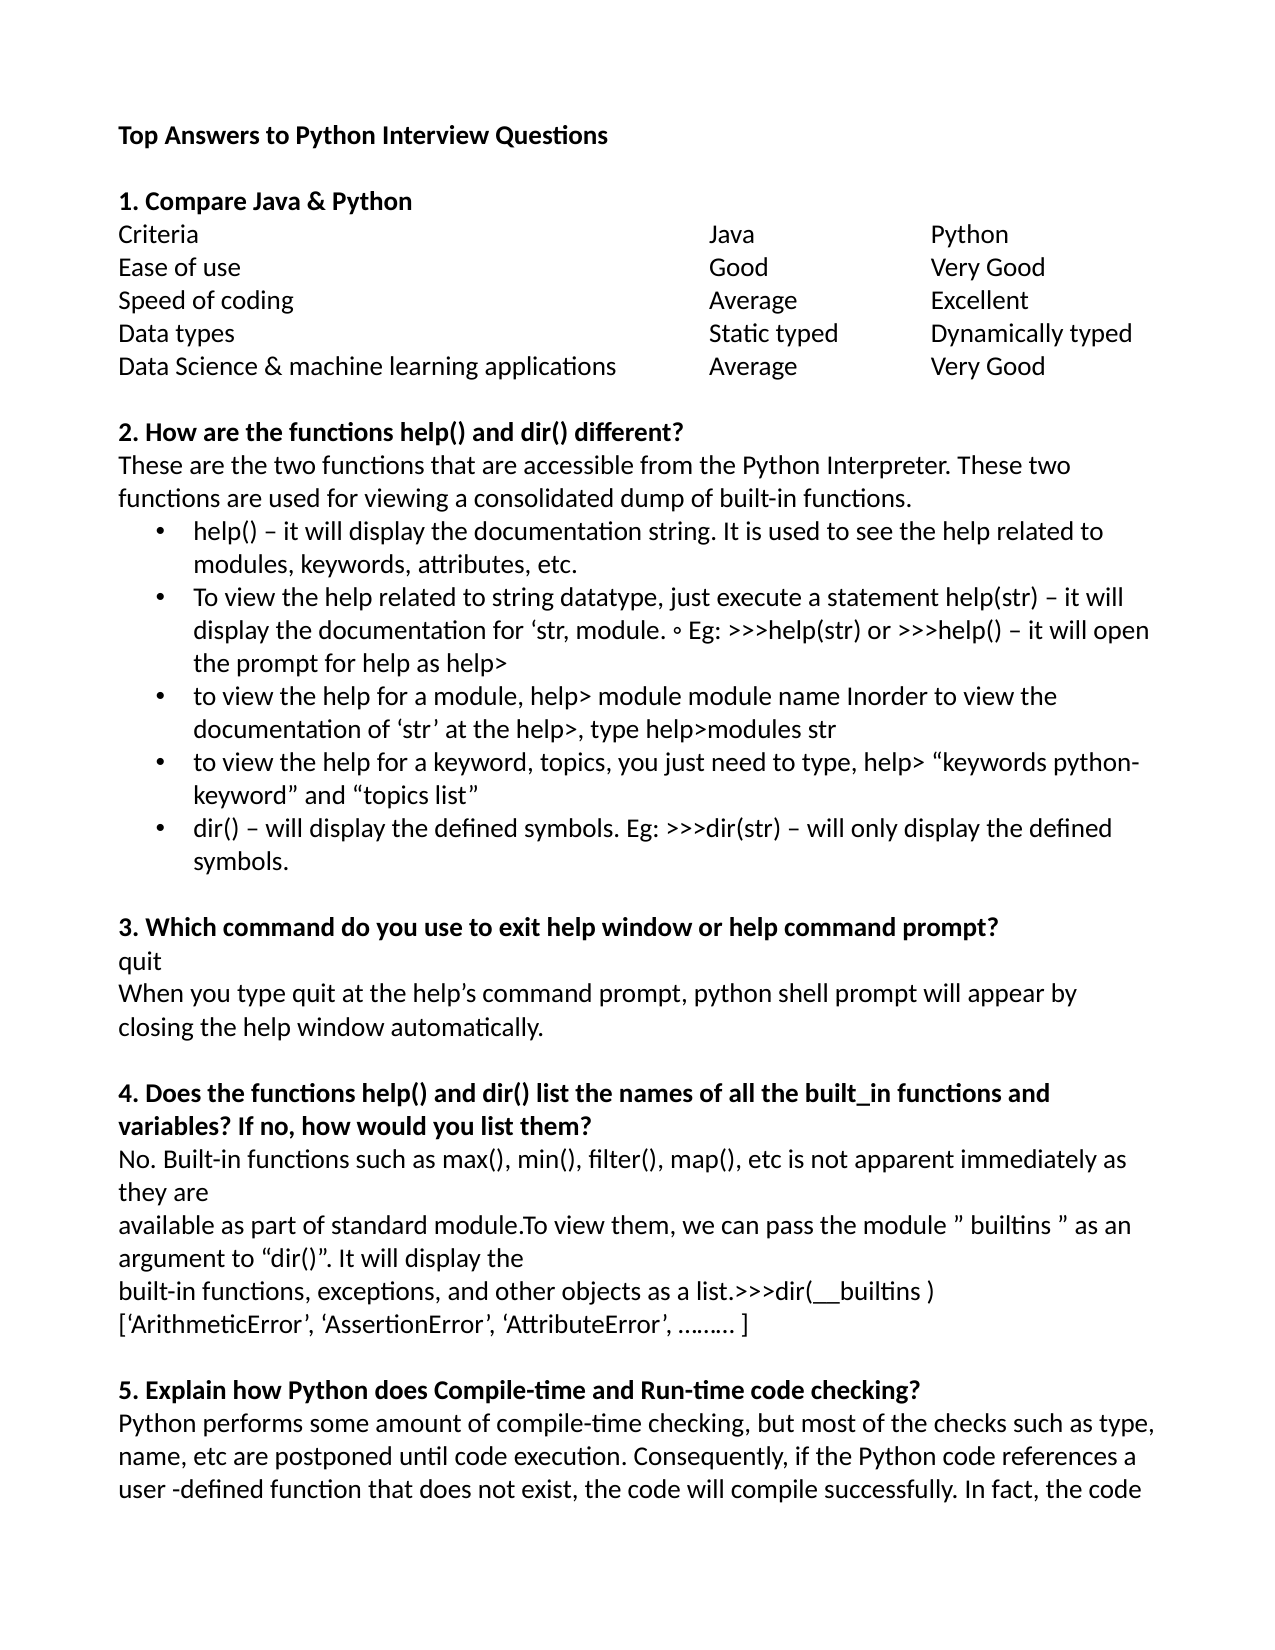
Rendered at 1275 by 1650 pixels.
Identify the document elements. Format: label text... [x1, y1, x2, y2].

text [‘ArithmeticError’, ‘AssertionError’, ‘AttributeError’, ……… ] [118, 1307, 1157, 1340]
text 4. Does the functions help() and dir() list the names of all the built_in functions and variables? If no, how would you list them? [118, 1076, 1157, 1142]
text 1. Compare Java & Python [118, 184, 1157, 217]
text Criteria Java Python [118, 217, 1157, 250]
text Top Answers to Python Interview Questions [118, 118, 1157, 151]
text Data types Static typed Dynamically typed [118, 316, 1157, 349]
text When you type quit at the help’s command prompt, python shell prompt will appear by closing the help window automatically. [118, 977, 1157, 1043]
list help() – it will display the documentation string. It is used to see the help related to modules, keywords, attributes, etc. [156, 514, 1157, 580]
text available as part of standard module.To view them, we can pass the module ” builtins ” as an argument to “dir()”. It will display the [118, 1208, 1157, 1274]
text 3. Which command do you use to exit help window or help command prompt? [118, 911, 1157, 944]
list to view the help for a module, help> module module name Inorder to view the documentation of ‘str’ at the help>, type help>modules str [156, 679, 1157, 746]
text These are the two functions that are accessible from the Python Interpreter. These two functions are used for viewing a consolidated dump of built-in functions. [118, 448, 1157, 514]
text 5. Explain how Python does Compile-time and Run-time code checking? [118, 1373, 1157, 1406]
text 2. How are the functions help() and dir() different? [118, 415, 1157, 448]
text Ease of use Good Very Good [118, 250, 1157, 283]
text No. Built-in functions such as max(), min(), filter(), map(), etc is not apparent immediately as they are [118, 1142, 1157, 1208]
list To view the help related to string datatype, just execute a statement help(str) – it will display the documentation for ‘str, module. ◦ Eg: >>>help(str) or >>>help() – it will open the prompt for help as help> [156, 580, 1157, 679]
list dir() – will display the defined symbols. Eg: >>>dir(str) – will only display the defined symbols. [156, 812, 1157, 878]
text built-in functions, exceptions, and other objects as a list.>>>dir(__builtins ) [118, 1274, 1157, 1307]
text Speed of coding Average Excellent [118, 283, 1157, 316]
text quit [118, 944, 1157, 977]
text Python performs some amount of compile-time checking, but most of the checks such as type, name, etc are postponed until code execution. Consequently, if the Python code references a user -defined function that does not exist, the code will compile successfully. In fact, the code [118, 1406, 1157, 1505]
text Data Science & machine learning applications Average Very Good [118, 349, 1157, 382]
list to view the help for a keyword, topics, you just need to type, help> “keywords python- keyword” and “topics list” [156, 746, 1157, 812]
